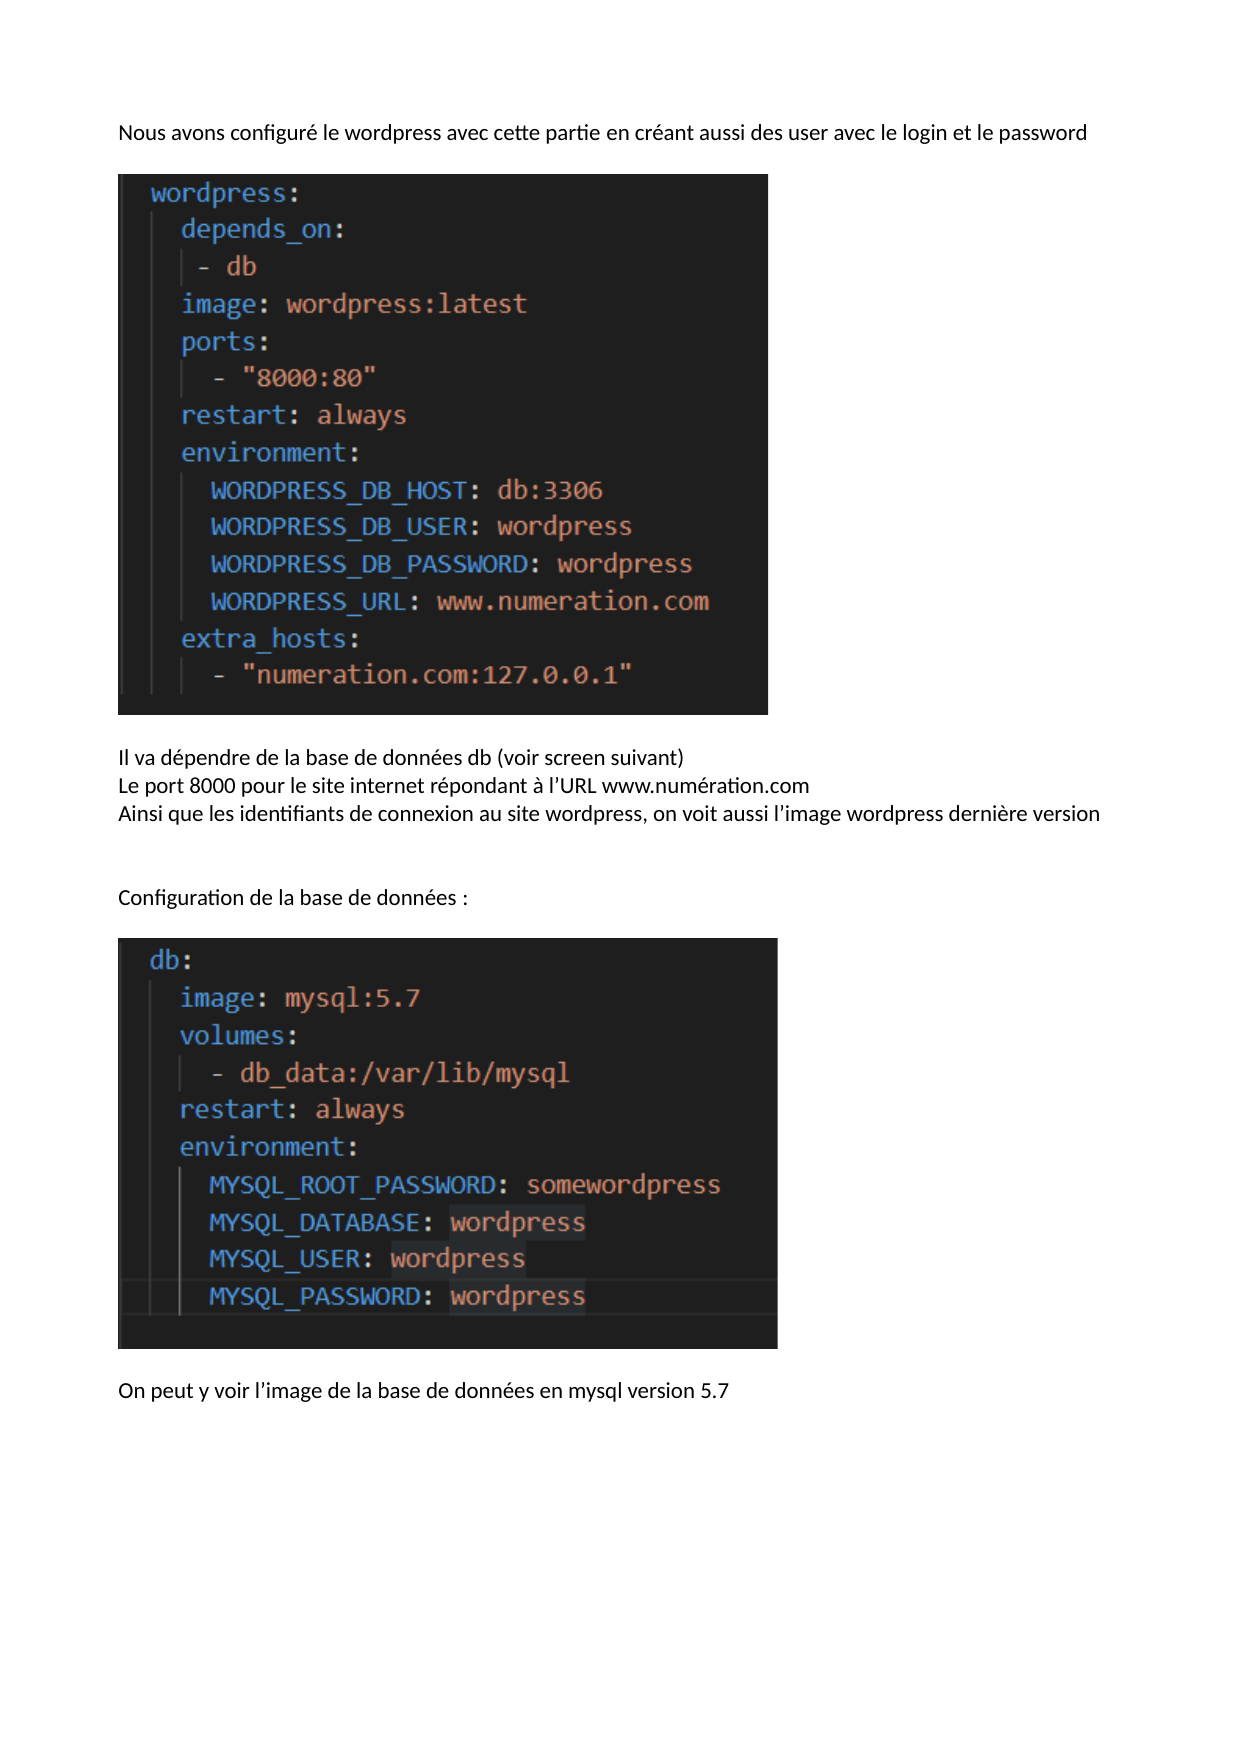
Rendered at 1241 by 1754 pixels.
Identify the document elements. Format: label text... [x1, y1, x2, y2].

text Nous avons configuré le wordpress avec cette partie en créant aussi des user avec le login et le password [118, 118, 1122, 146]
text On peut y voir l’image de la base de données en mysql version 5.7 [118, 1376, 1122, 1404]
text Il va dépendre de la base de données db (voir screen suivant) [118, 743, 1122, 771]
text Configuration de la base de données : [118, 883, 1122, 911]
text Ainsi que les identifiants de connexion au site wordpress, on voit aussi l’image wordpress dernière version [118, 799, 1122, 827]
text Le port 8000 pour le site internet répondant à l’URL www.numération.com [118, 771, 1122, 799]
